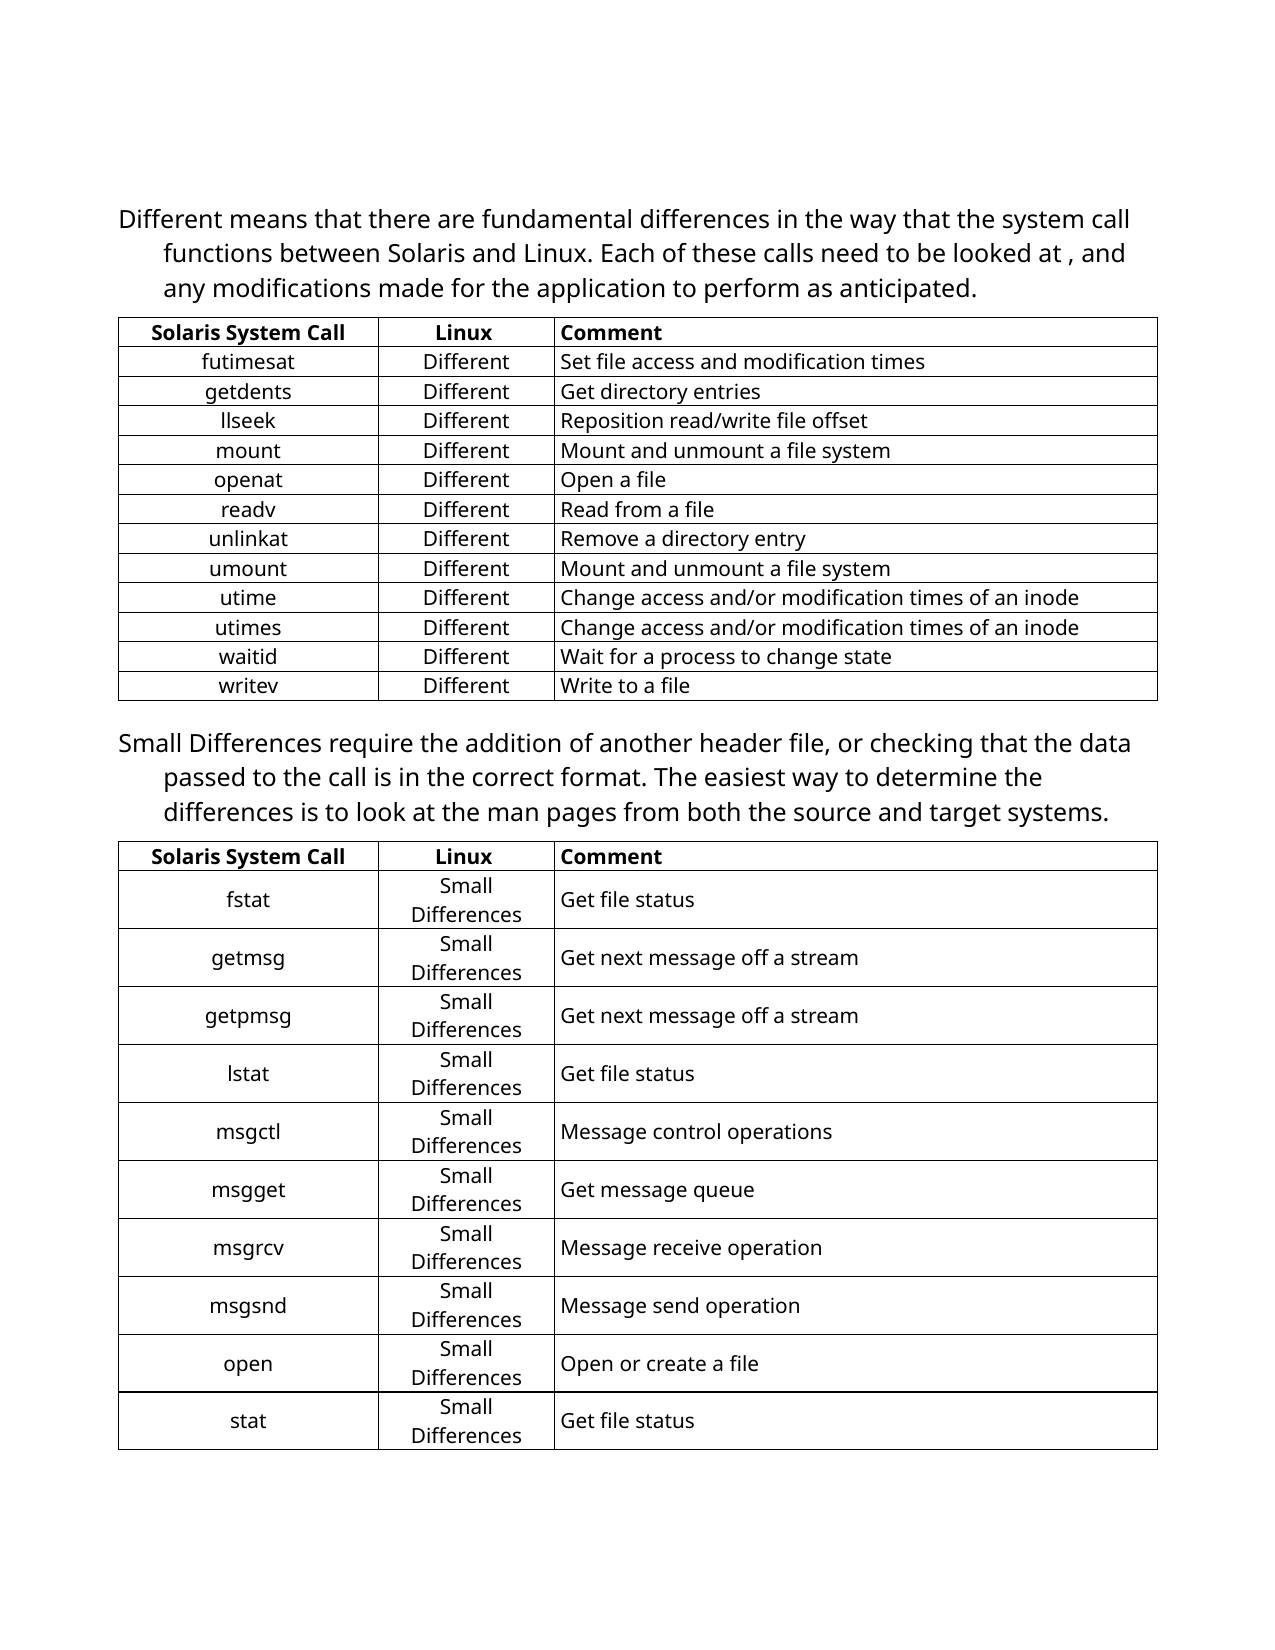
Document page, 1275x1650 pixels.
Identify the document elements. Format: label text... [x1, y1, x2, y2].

table_cell Get file status [555, 871, 1157, 928]
table_cell openat [119, 465, 378, 494]
table_cell utime [119, 583, 378, 612]
table_cell getdents [119, 377, 378, 405]
table_header Comment [555, 318, 1157, 346]
table_cell Message control operations [555, 1103, 1157, 1160]
table_cell Different [379, 672, 554, 700]
table_cell Change access and/or modification times of an inode [555, 583, 1157, 612]
table_cell Get directory entries [555, 377, 1157, 405]
table_cell Get next message off a stream [555, 987, 1157, 1044]
table_cell msgrcv [119, 1219, 378, 1276]
table_cell fstat [119, 871, 378, 928]
table_cell Different [379, 377, 554, 405]
table_cell Different [379, 347, 554, 376]
table_cell writev [119, 672, 378, 700]
table_cell Get file status [555, 1045, 1157, 1102]
table_cell unlinkat [119, 524, 378, 553]
table_header Solaris System Call [119, 318, 378, 346]
table_cell Small Differences [379, 1045, 554, 1102]
table_cell Get next message off a stream [555, 929, 1157, 986]
table_cell Different [379, 613, 554, 641]
table_cell Open or create a file [555, 1335, 1157, 1391]
table_cell getpmsg [119, 987, 378, 1044]
table_cell Wait for a process to change state [555, 642, 1157, 671]
table_cell Mount and unmount a file system [555, 554, 1157, 582]
table_cell open [119, 1335, 378, 1391]
table_cell Different [379, 436, 554, 464]
table_cell Read from a file [555, 495, 1157, 523]
table_cell Get file status [555, 1393, 1157, 1449]
table_cell Small Differences [379, 1103, 554, 1160]
table_header Solaris System Call [119, 842, 378, 870]
table_cell Small Differences [379, 1219, 554, 1276]
table_cell Small Differences [379, 1277, 554, 1333]
table_cell Different [379, 406, 554, 435]
table_cell Different [379, 524, 554, 553]
table_cell msgctl [119, 1103, 378, 1160]
table_cell Small Differences [379, 1335, 554, 1391]
table_cell stat [119, 1393, 378, 1449]
table_cell readv [119, 495, 378, 523]
table_cell waitid [119, 642, 378, 671]
table_cell Get message queue [555, 1161, 1157, 1218]
table_cell Open a file [555, 465, 1157, 494]
table_cell Small Differences [379, 929, 554, 986]
table_cell Different [379, 583, 554, 612]
table_cell Remove a directory entry [555, 524, 1157, 553]
text Different means that there are fundamental differences in the way that the system call functions between Solaris and Linux. Each of these calls need to be looked at , and any modifications made for the application to perform as anticipated. [118, 202, 1157, 304]
table_cell Different [379, 495, 554, 523]
table_cell futimesat [119, 347, 378, 376]
table_cell msgsnd [119, 1277, 378, 1333]
table_cell Set file access and modification times [555, 347, 1157, 376]
table_cell Message send operation [555, 1277, 1157, 1333]
table_cell Small Differences [379, 871, 554, 928]
table_cell Small Differences [379, 1161, 554, 1218]
table_cell Different [379, 554, 554, 582]
table_cell llseek [119, 406, 378, 435]
text Small Differences require the addition of another header file, or checking that the data passed to the call is in the correct format. The easiest way to determine the differences is to look at the man pages from both the source and target systems. [118, 726, 1157, 828]
table_header Linux [379, 842, 554, 870]
table_cell umount [119, 554, 378, 582]
table_cell Change access and/or modification times of an inode [555, 613, 1157, 641]
table_header Comment [555, 842, 1157, 870]
table_cell utimes [119, 613, 378, 641]
table_cell Mount and unmount a file system [555, 436, 1157, 464]
table_cell Write to a file [555, 672, 1157, 700]
table_cell lstat [119, 1045, 378, 1102]
table_cell Reposition read/write file offset [555, 406, 1157, 435]
table_cell getmsg [119, 929, 378, 986]
table_cell Different [379, 465, 554, 494]
table_cell Small Differences [379, 1393, 554, 1449]
table_cell Small Differences [379, 987, 554, 1044]
table_header Linux [379, 318, 554, 346]
table_cell Different [379, 642, 554, 671]
table_cell msgget [119, 1161, 378, 1218]
table_cell mount [119, 436, 378, 464]
table_cell Message receive operation [555, 1219, 1157, 1276]
